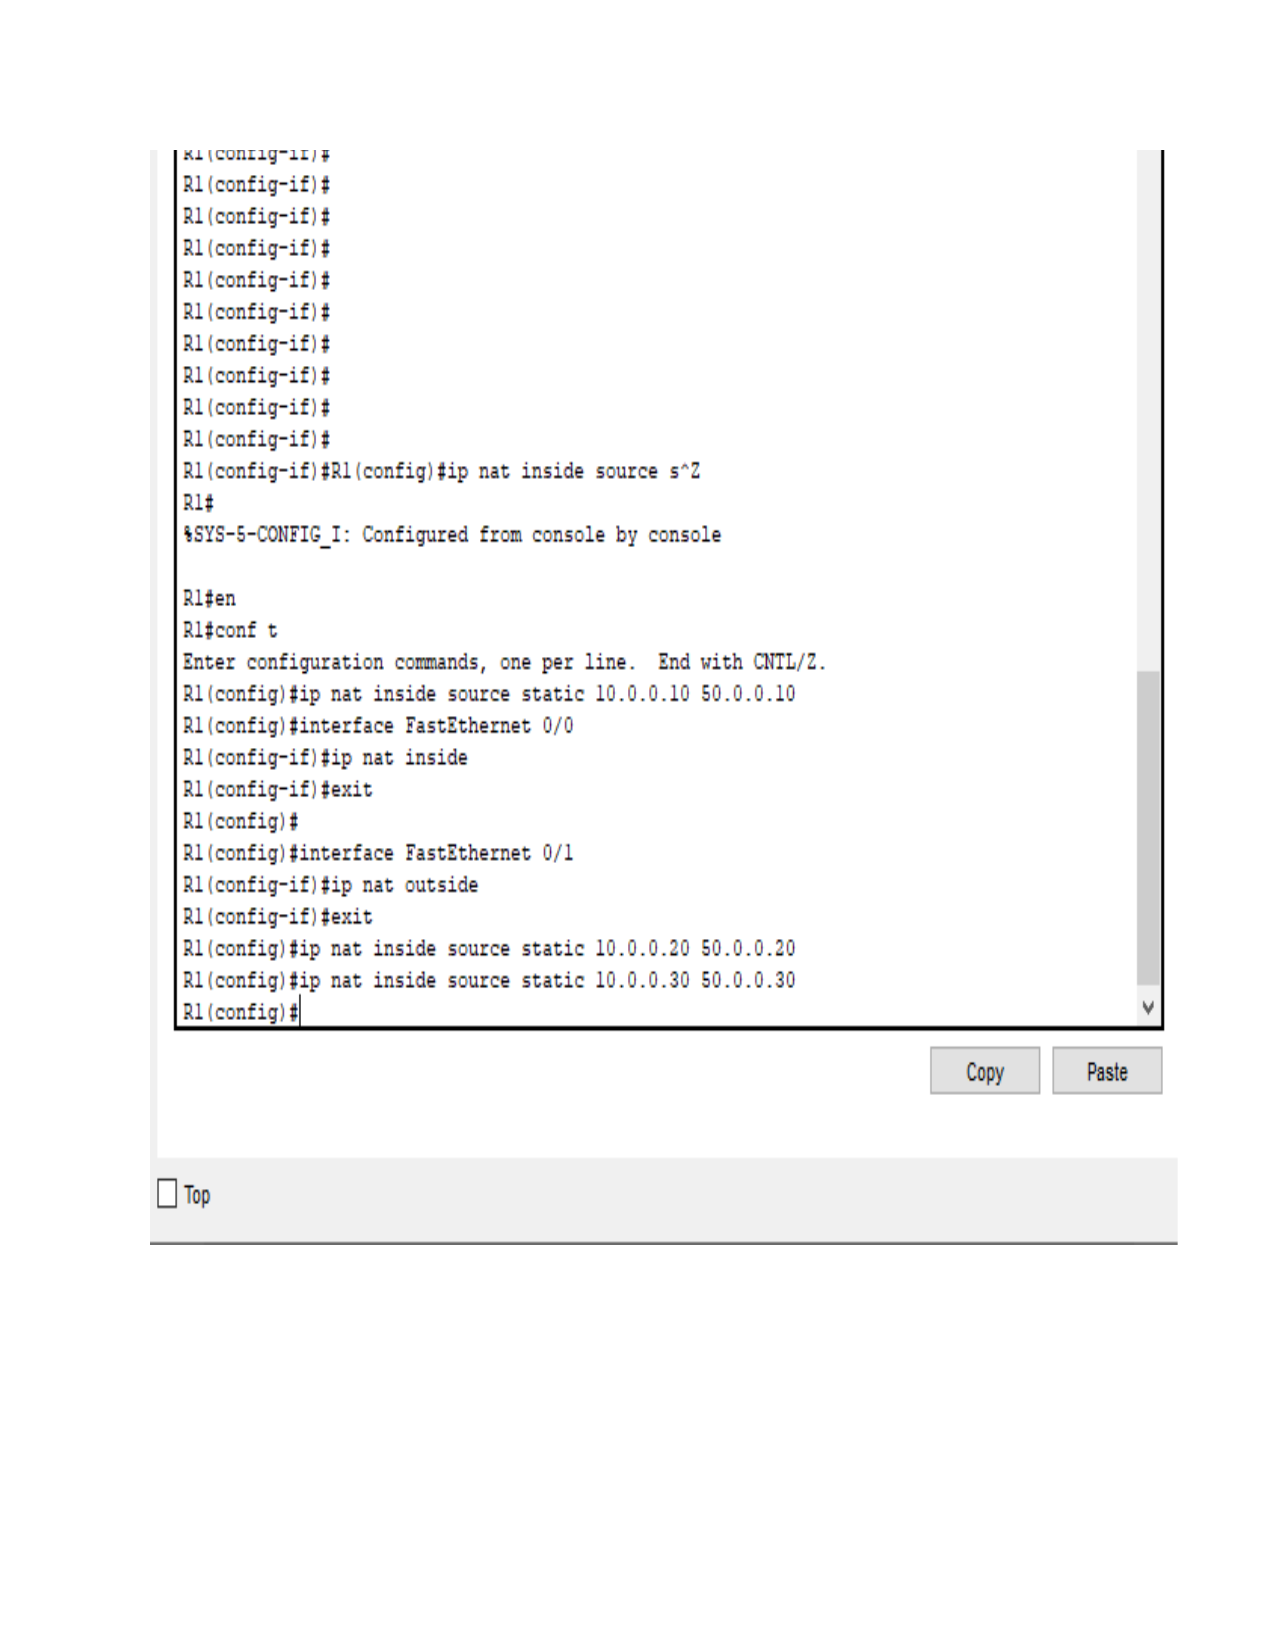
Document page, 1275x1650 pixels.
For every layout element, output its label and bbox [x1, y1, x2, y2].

picture [150, 150, 1178, 1245]
